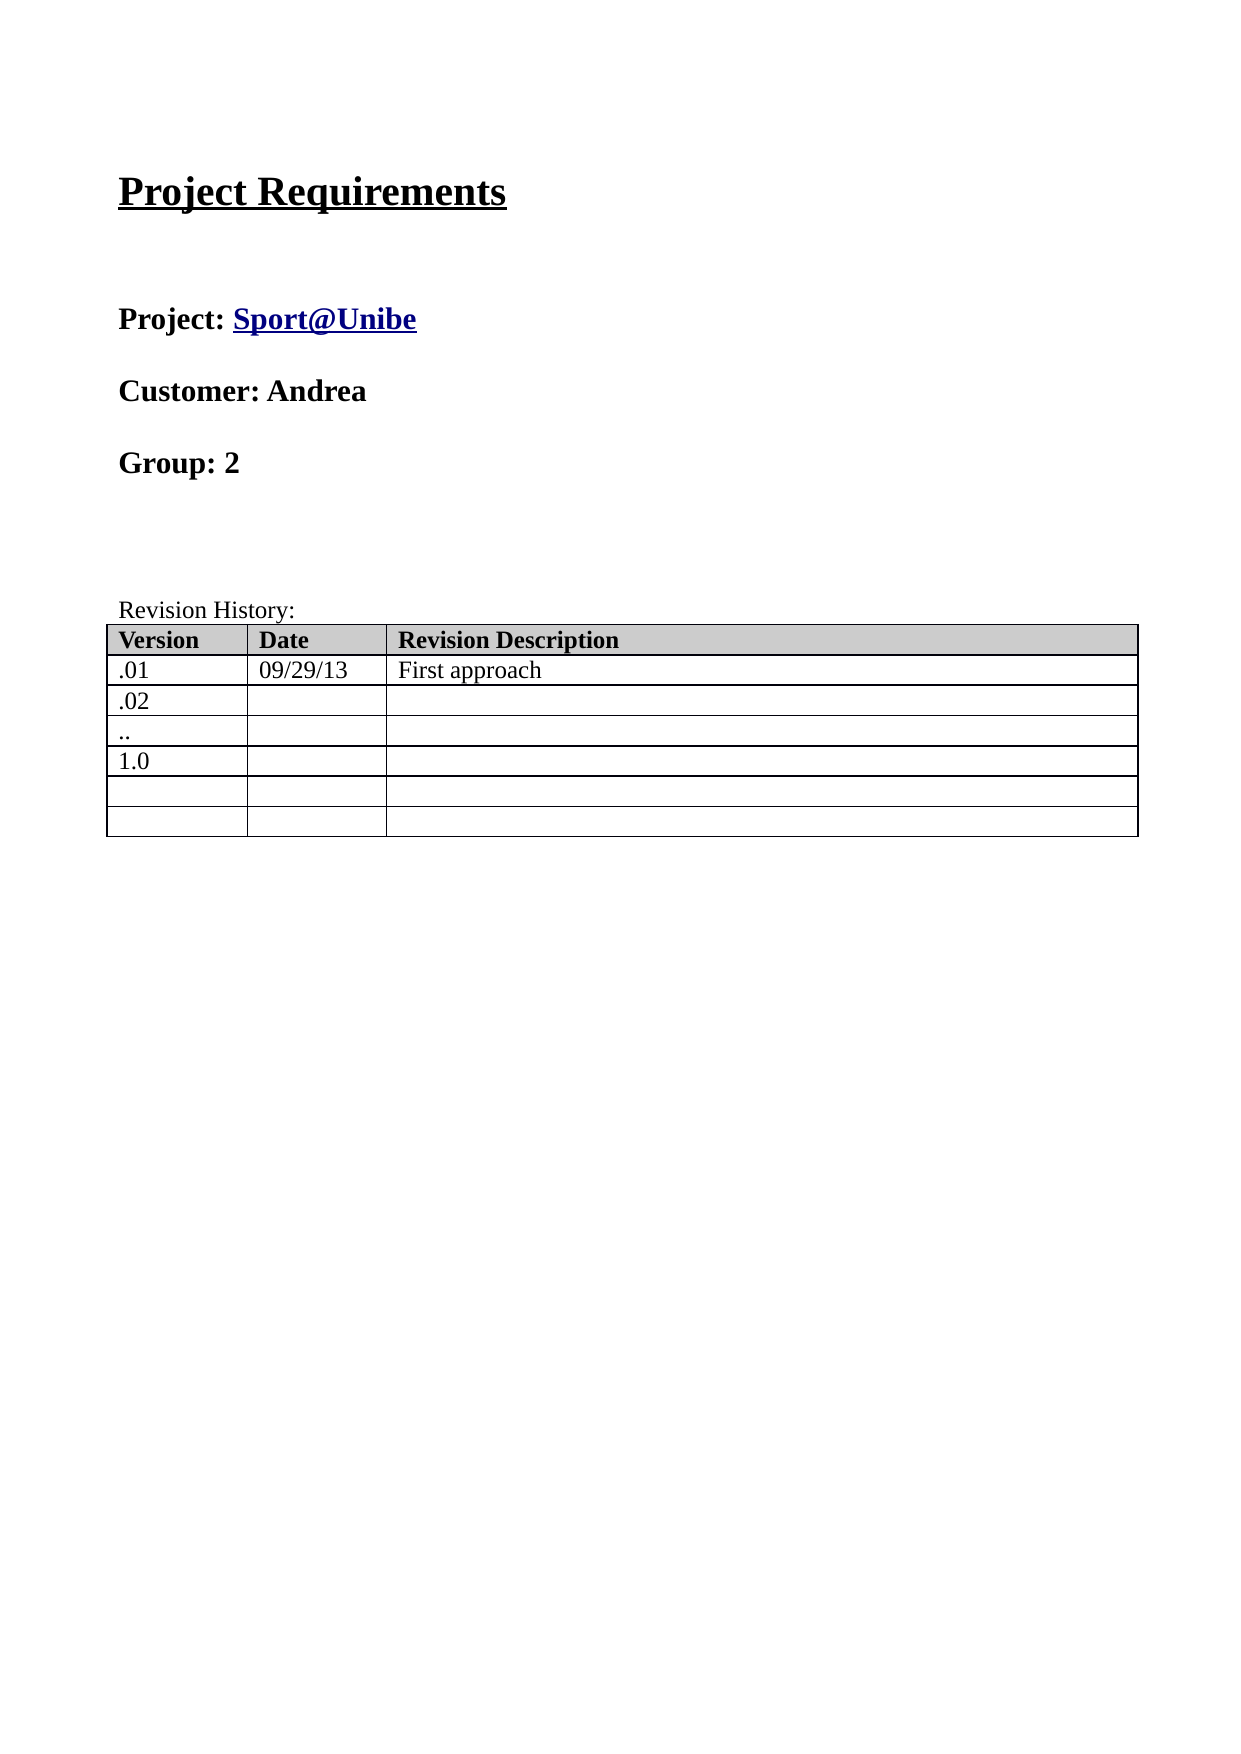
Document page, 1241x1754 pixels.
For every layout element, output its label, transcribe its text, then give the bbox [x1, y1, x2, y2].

table_cell [387, 777, 1137, 806]
table_header Version [108, 625, 247, 654]
table_cell First approach [387, 656, 1137, 684]
table_cell [108, 807, 247, 836]
table_cell [387, 716, 1137, 745]
table_header Revision Description [387, 625, 1137, 654]
table_cell .01 [108, 656, 247, 684]
text Project Requirements [118, 166, 1122, 214]
table_cell 1.0 [108, 747, 247, 775]
text Revision History: [118, 595, 1122, 624]
table_cell [248, 777, 386, 806]
text Group: 2 [118, 444, 1122, 480]
table_cell .02 [108, 686, 247, 714]
table_cell [387, 807, 1137, 836]
table_cell [387, 686, 1137, 714]
table_cell [248, 686, 386, 714]
table_cell .. [108, 716, 247, 745]
text Customer: Andrea [118, 372, 1122, 408]
table_cell [108, 777, 247, 806]
table_cell [248, 807, 386, 836]
text Project: Sport@Unibe [118, 300, 1122, 336]
table_cell [248, 716, 386, 745]
table_cell [387, 747, 1137, 775]
table_cell 29.09.13 [248, 656, 386, 684]
table_header Date [248, 625, 386, 654]
table_cell [248, 747, 386, 775]
